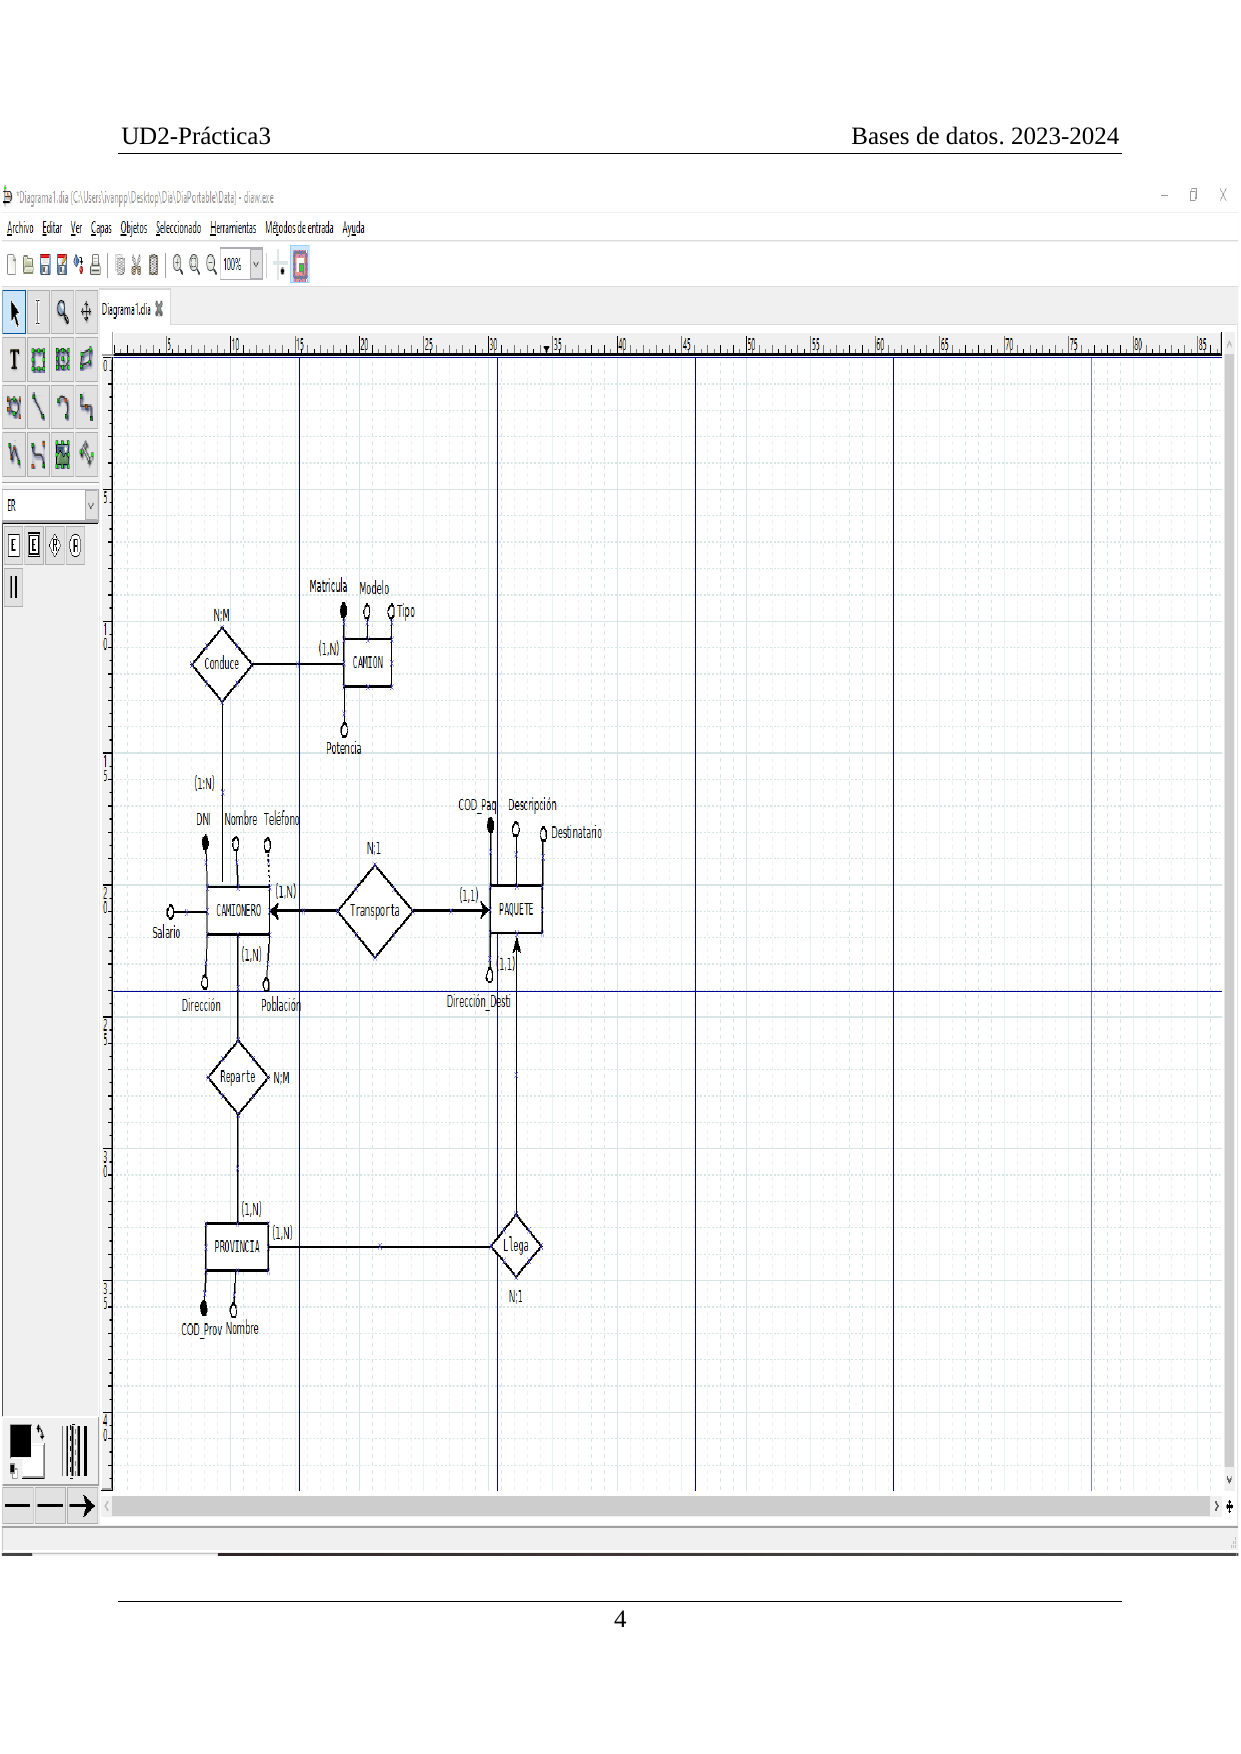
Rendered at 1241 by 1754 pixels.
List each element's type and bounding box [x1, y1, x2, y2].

picture [1, 182, 1239, 1556]
